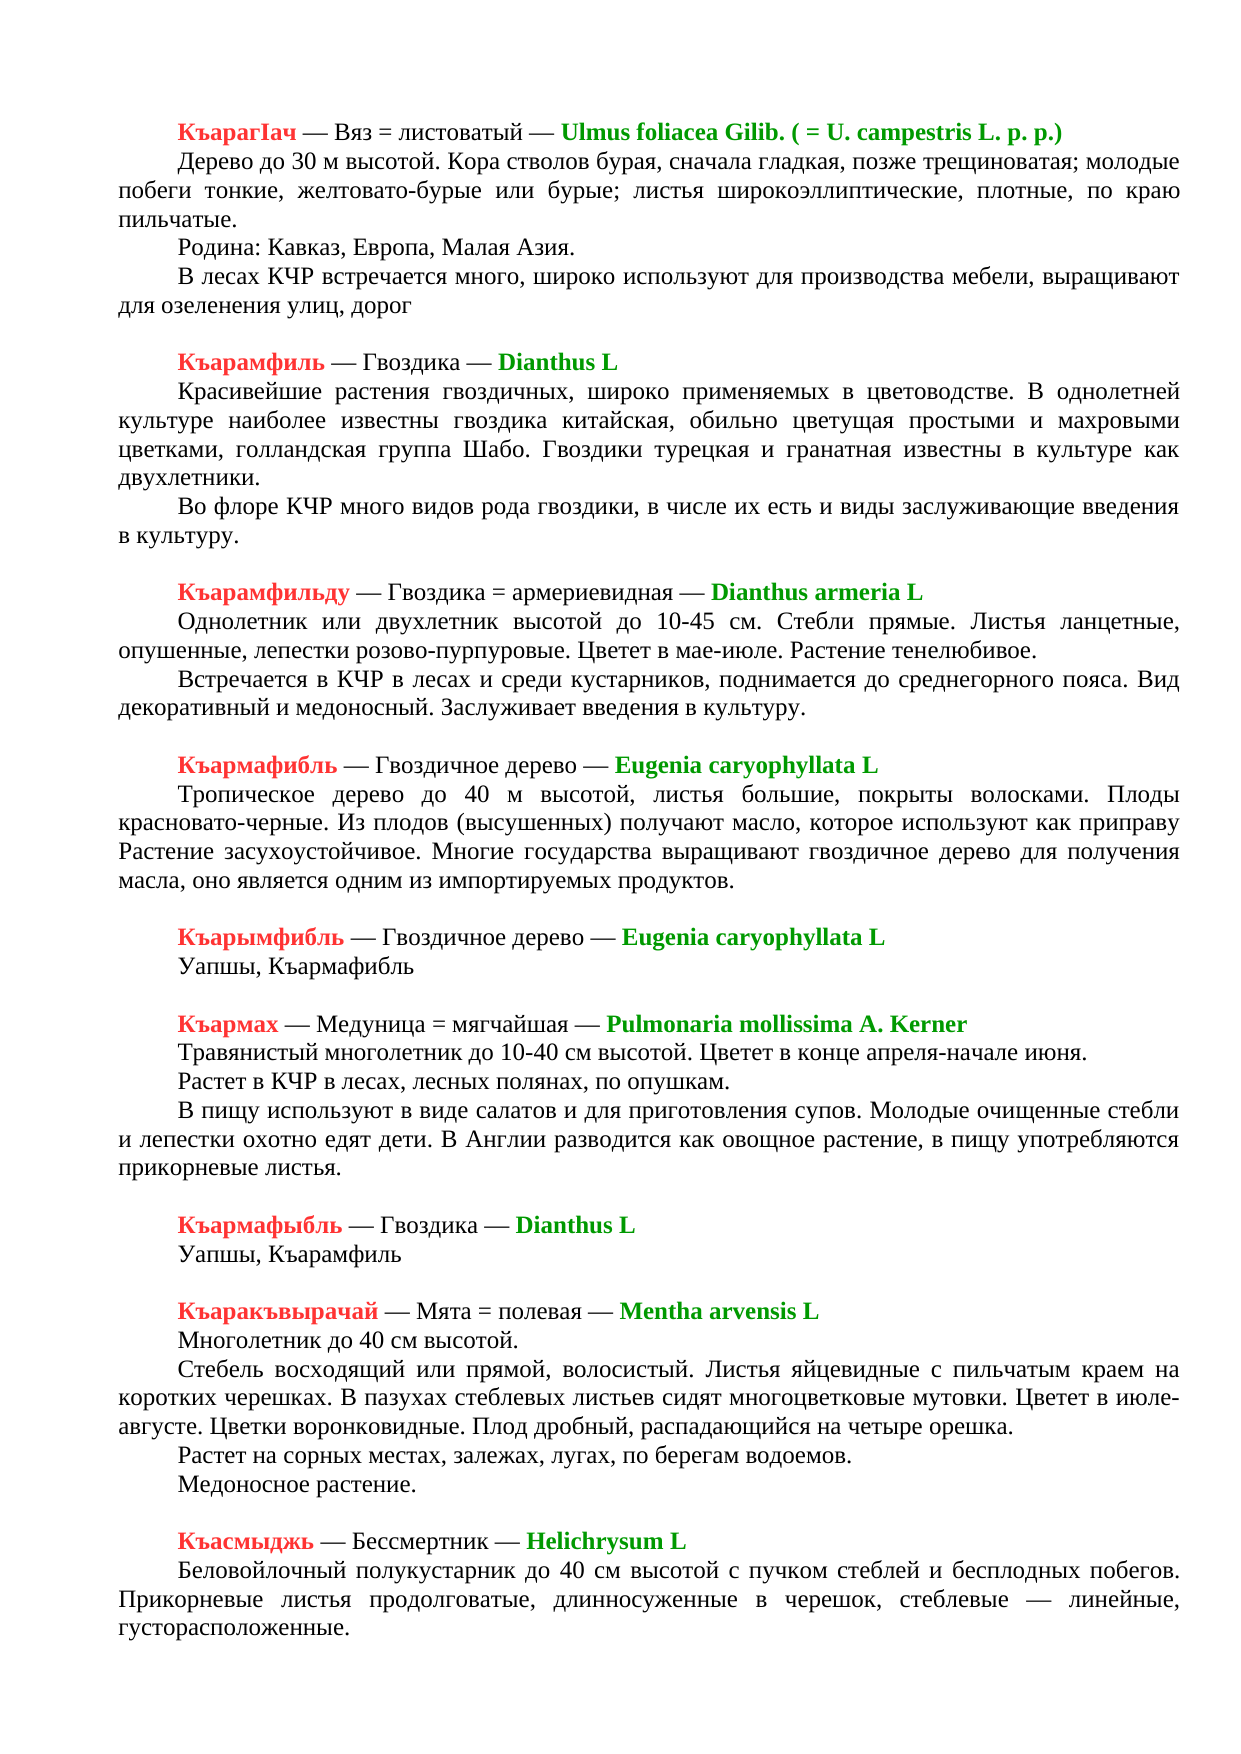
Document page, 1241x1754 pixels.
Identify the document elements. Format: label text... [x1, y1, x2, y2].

text Родина: Кавказ, Европа, Малая Азия. [118, 232, 1181, 261]
text Тропическое дерево до 40 м высотой, листья большие, покрыты волосками. Плоды красновато-черные. Из плодов (высушенных) получают масло, которое используют как приправу Растение засухоустойчивое. Многие государства выращивают гвоздичное дерево для получения масла, оно является одним из импортируемых продуктов. [118, 779, 1181, 894]
text Къарымфибль — Гвоздичное дерево — Eugenia caryophyllata L [118, 922, 1181, 951]
text Во флоре КЧР много видов рода гвоздики, в числе их есть и виды заслуживающие введения в культуру. [118, 491, 1181, 549]
text Уапшы, Къармафибль [118, 951, 1181, 980]
text В пищу используют в виде салатов и для приготовления супов. Молодые очищенные стебли и лепестки охотно едят дети. В Англии разводится как овощное растение, в пищу употребляются прикорневые листья. [118, 1095, 1181, 1181]
text Встречается в КЧР в лесах и среди кустарников, поднимается до среднегорного пояса. Вид декоративный и медоносный. Заслуживает введения в культуру. [118, 664, 1181, 721]
text Къасмыджь — Бессмертник — Helichrysum L [118, 1526, 1181, 1555]
text Къармафыбль — Гвоздика — Dianthus L [118, 1210, 1181, 1239]
text Къармафибль — Гвоздичное дерево — Eugenia caryophyllata L [118, 750, 1181, 779]
text Медоносное растение. [118, 1469, 1181, 1497]
text Дерево до 30 м высотой. Кора стволов бурая, сначала гладкая, позже трещиноватая; молодые побеги тонкие, желтовато-бурые или бурые; листья широкоэллиптические, плотные, по краю пильчатые. [118, 146, 1181, 232]
text Растет на сорных местах, залежах, лугах, по берегам водоемов. [118, 1440, 1181, 1469]
text КъарагIач — Вяз = листоватый — Ulmus foliacea Gilib. ( = U. campestris L. p. p.) [118, 117, 1181, 146]
text Стебель восходящий или прямой, волосистый. Листья яйцевидные с пильчатым краем на коротких черешках. В пазухах стеблевых листьев сидят многоцветковые мутовки. Цветет в июле-августе. Цветки воронковидные. Плод дробный, распадающийся на четыре орешка. [118, 1354, 1181, 1440]
text Уапшы, Къарамфиль [118, 1239, 1181, 1267]
text Многолетник до 40 см высотой. [118, 1325, 1181, 1354]
text Къарамфиль — Гвоздика — Dianthus L [118, 347, 1181, 376]
text Травянистый многолетник до 10-40 см высотой. Цветет в конце апреля-начале июня. [118, 1037, 1181, 1066]
text Къармах — Медуница = мягчайшая — Pulmonaria mollissima A. Kerner [118, 1009, 1181, 1037]
text Къарамфильду — Гвоздика = армериевидная — Dianthus armeria L [118, 577, 1181, 606]
text Беловойлочный полукустарник до 40 см высотой с пучком стеблей и бесплодных побегов. Прикорневые листья продолговатые, длинносуженные в черешок, стеблевые — линейные, густорасположенные. [118, 1555, 1181, 1641]
text В лесах КЧР встречается много, широко используют для производства мебели, выращивают для озеленения улиц, дорог [118, 261, 1181, 319]
text Къаракъвырачай — Мята = полевая — Mentha arvensis L [118, 1296, 1181, 1325]
text Однолетник или двухлетник высотой до 10-45 см. Стебли прямые. Листья ланцетные, опушенные, лепестки розово-пурпуровые. Цветет в мае-июле. Растение тенелюбивое. [118, 606, 1181, 664]
text Растет в КЧР в лесах, лесных полянах, по опушкам. [118, 1066, 1181, 1095]
text Красивейшие растения гвоздичных, широко применяемых в цветоводстве. В однолетней культуре наиболее известны гвоздика китайская, обильно цветущая простыми и махровыми цветками, голландская группа Шабо. Гвоздики турецкая и гранатная известны в культуре как двухлетники. [118, 376, 1181, 491]
